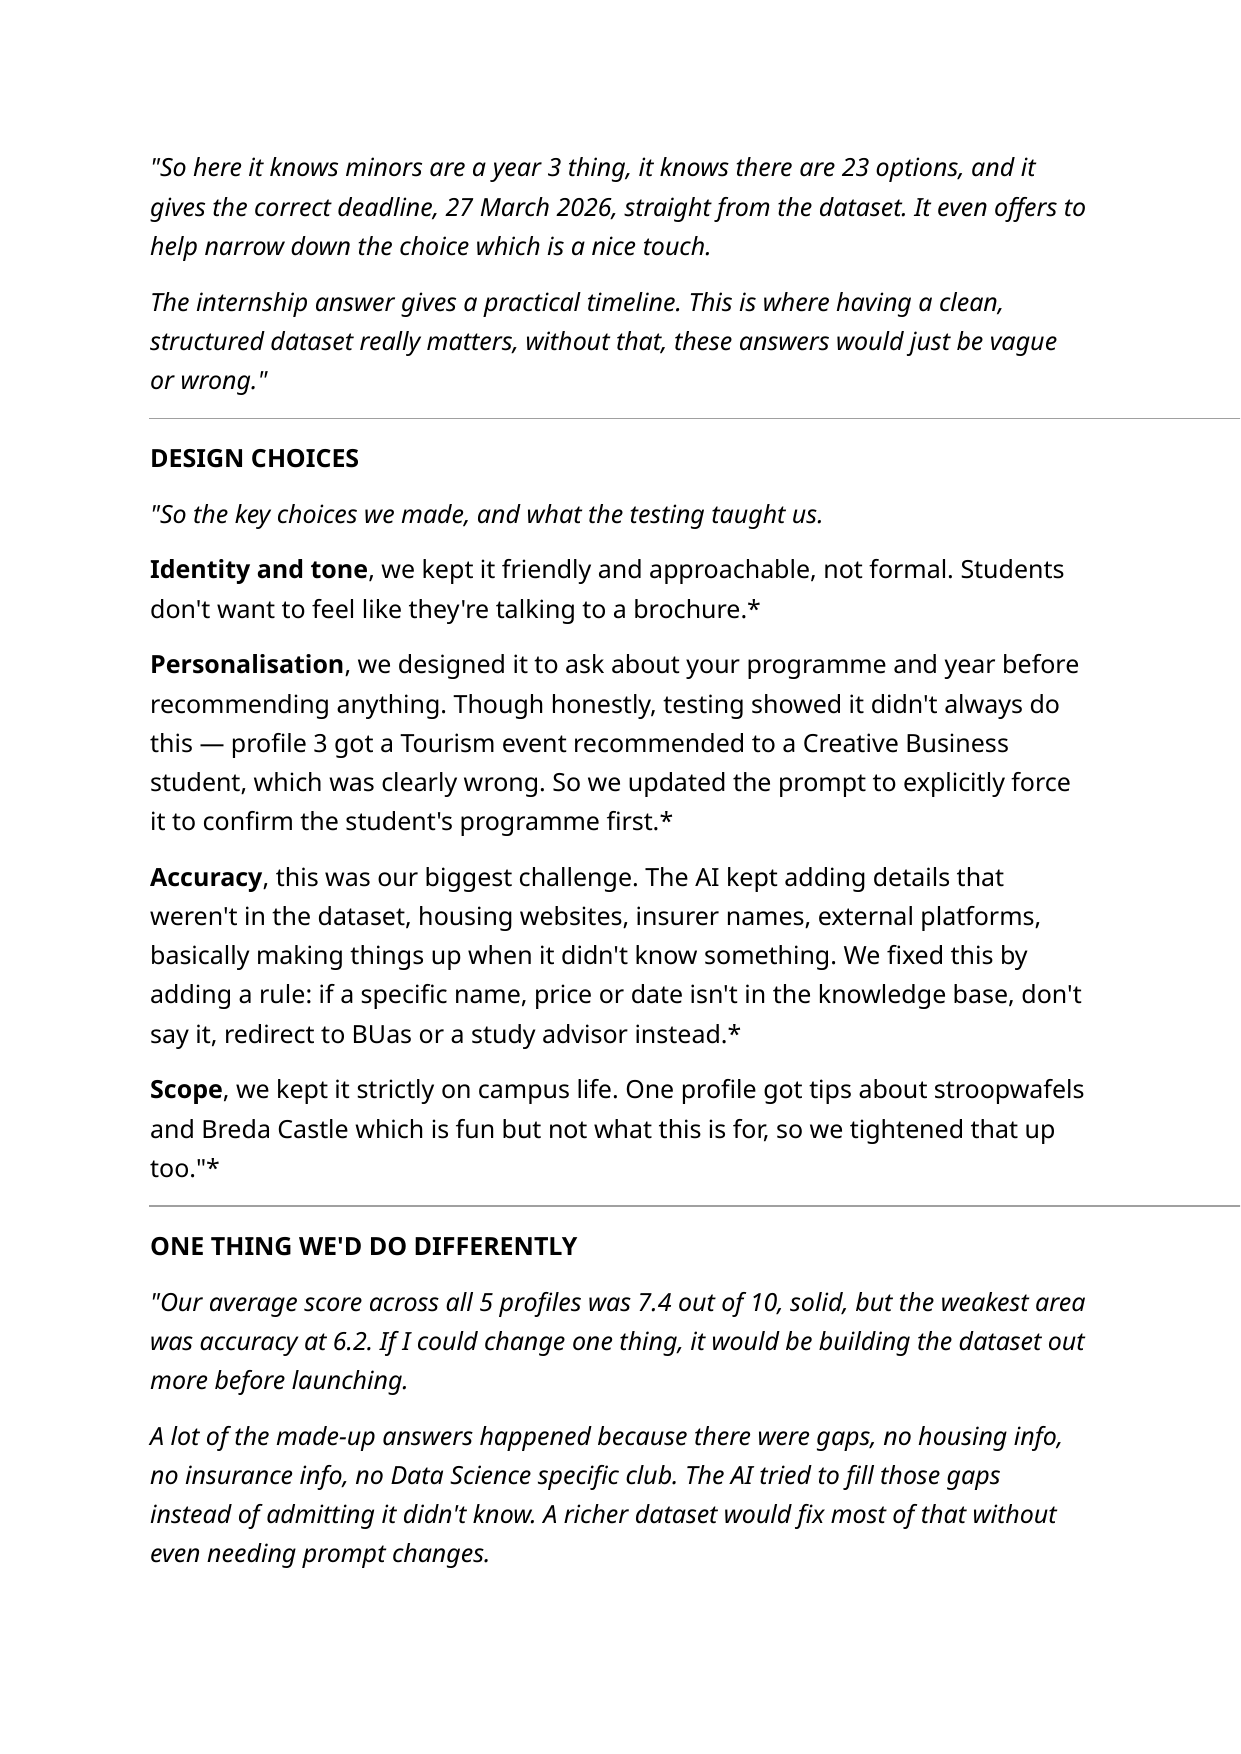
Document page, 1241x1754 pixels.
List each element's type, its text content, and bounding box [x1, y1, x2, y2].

text A lot of the made-up answers happened because there were gaps, no housing info, no insurance info, no Data Science specific club. The AI tried to fill those gaps instead of admitting it didn't know. A richer dataset would fix most of that without even needing prompt changes. [150, 1418, 1090, 1570]
text The internship answer gives a practical timeline. This is where having a clean, structured dataset really matters, without that, these answers would just be vague or wrong." [150, 284, 1090, 397]
text "So the key choices we made, and what the testing taught us. [150, 496, 1090, 530]
text Identity and tone, we kept it friendly and approachable, not formal. Students don't want to feel like they're talking to a brochure.* [150, 552, 1090, 625]
text DESIGN CHOICES [150, 440, 1090, 474]
text ONE THING WE'D DO DIFFERENTLY [150, 1228, 1090, 1262]
text Accuracy, this was our biggest challenge. The AI kept adding details that weren't in the dataset, housing websites, insurer names, external platforms, basically making things up when it didn't know something. We fixed this by adding a rule: if a specific name, price or date isn't in the knowledge base, don't say it, redirect to BUas or a study advisor instead.* [150, 859, 1090, 1050]
text "So here it knows minors are a year 3 thing, it knows there are 23 options, and it gives the correct deadline, 27 March 2026, straight from the dataset. It even offers to help narrow down the choice which is a nice touch. [150, 150, 1090, 262]
text Personalisation, we designed it to ask about your programme and year before recommending anything. Though honestly, testing showed it didn't always do this — profile 3 got a Tourism event recommended to a Creative Business student, which was clearly wrong. So we updated the prompt to explicitly force it to confirm the student's programme first.* [150, 647, 1090, 838]
text "Our average score across all 5 profiles was 7.4 out of 10, solid, but the weakest area was accuracy at 6.2. If I could change one thing, it would be building the dataset out more before launching. [150, 1284, 1090, 1397]
text Scope, we kept it strictly on campus life. One profile got tips about stroopwafels and Breda Castle which is fun but not what this is for, so we tightened that up too."* [150, 1072, 1090, 1184]
